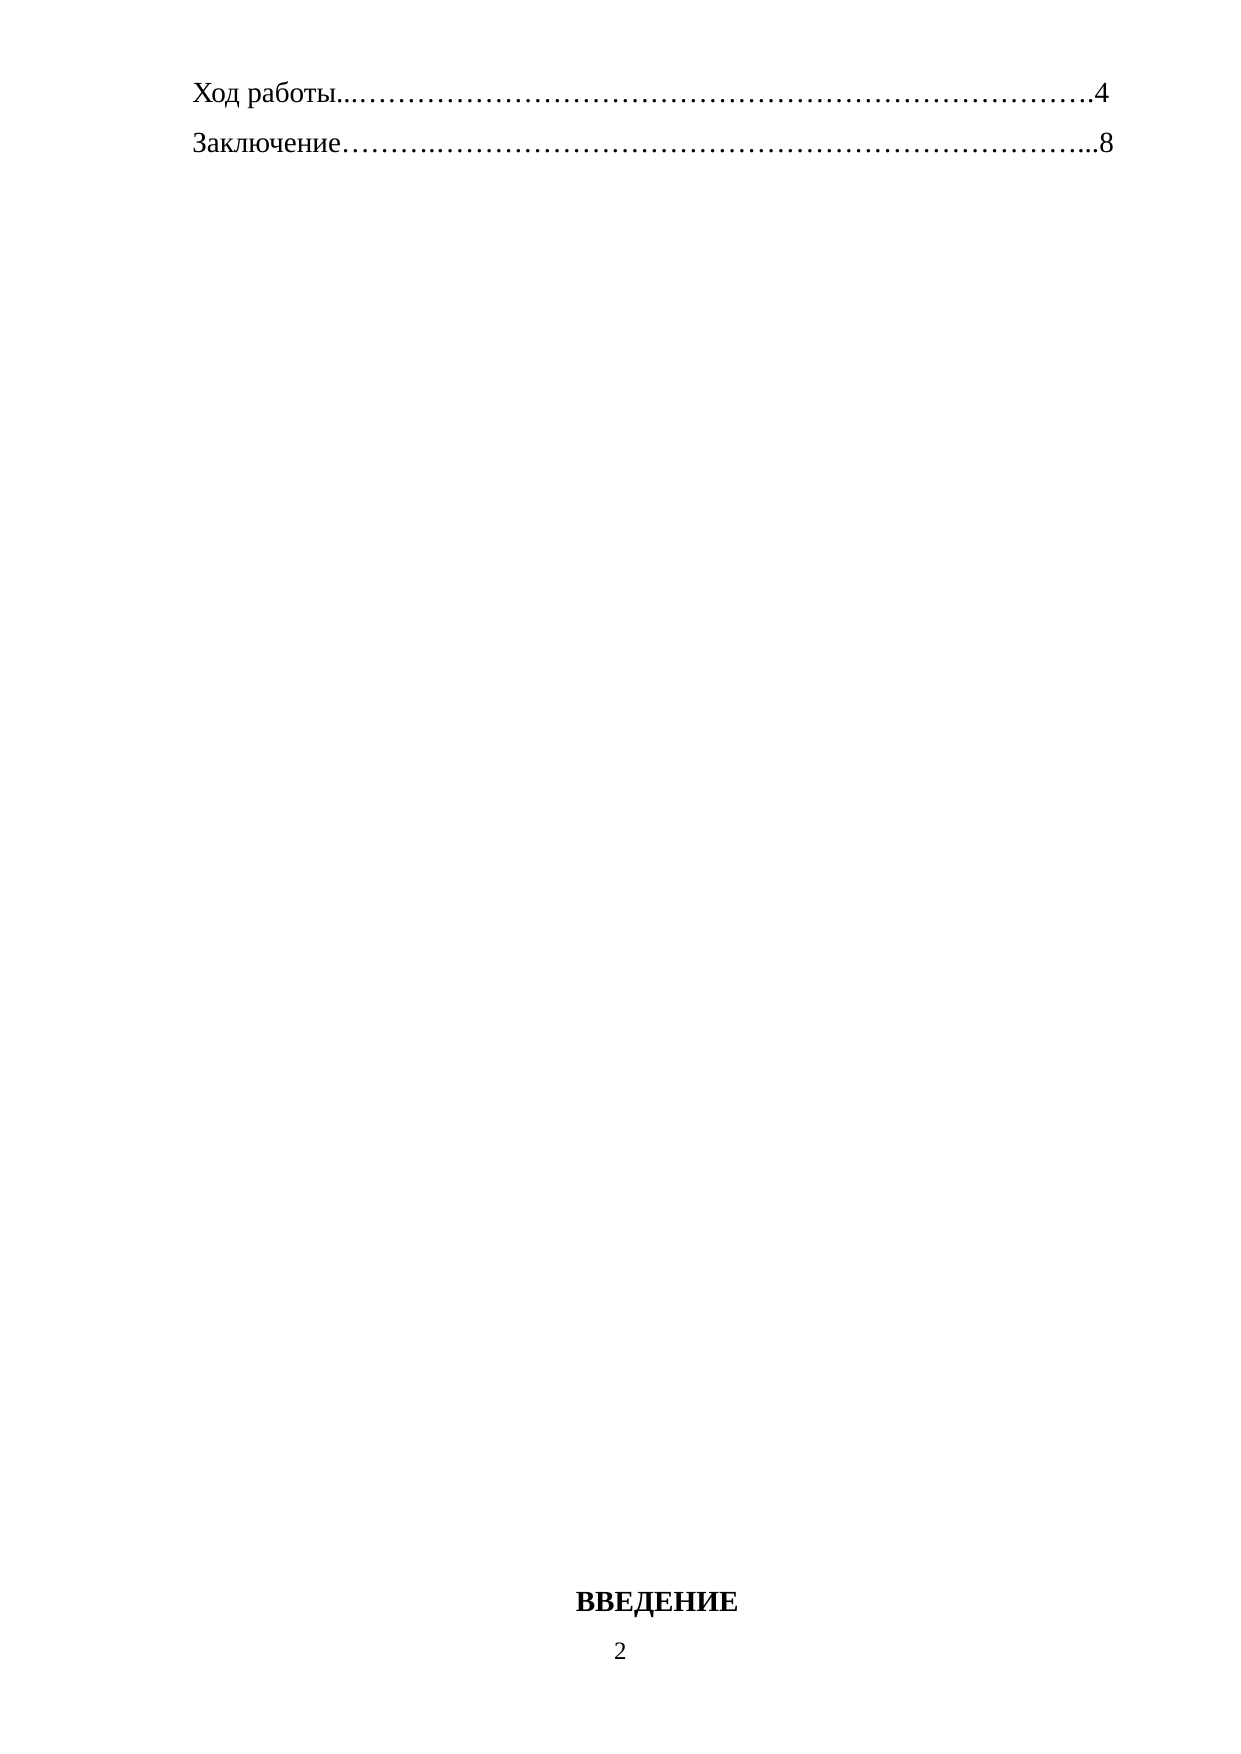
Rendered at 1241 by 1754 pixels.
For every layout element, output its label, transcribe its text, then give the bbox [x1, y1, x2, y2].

text Ход работы...………………………………………………………………….4 [118, 75, 1122, 108]
text ВВЕДЕНИЕ [118, 1584, 1122, 1618]
text Заключение……….…………………………………………………………...8 [118, 125, 1122, 159]
